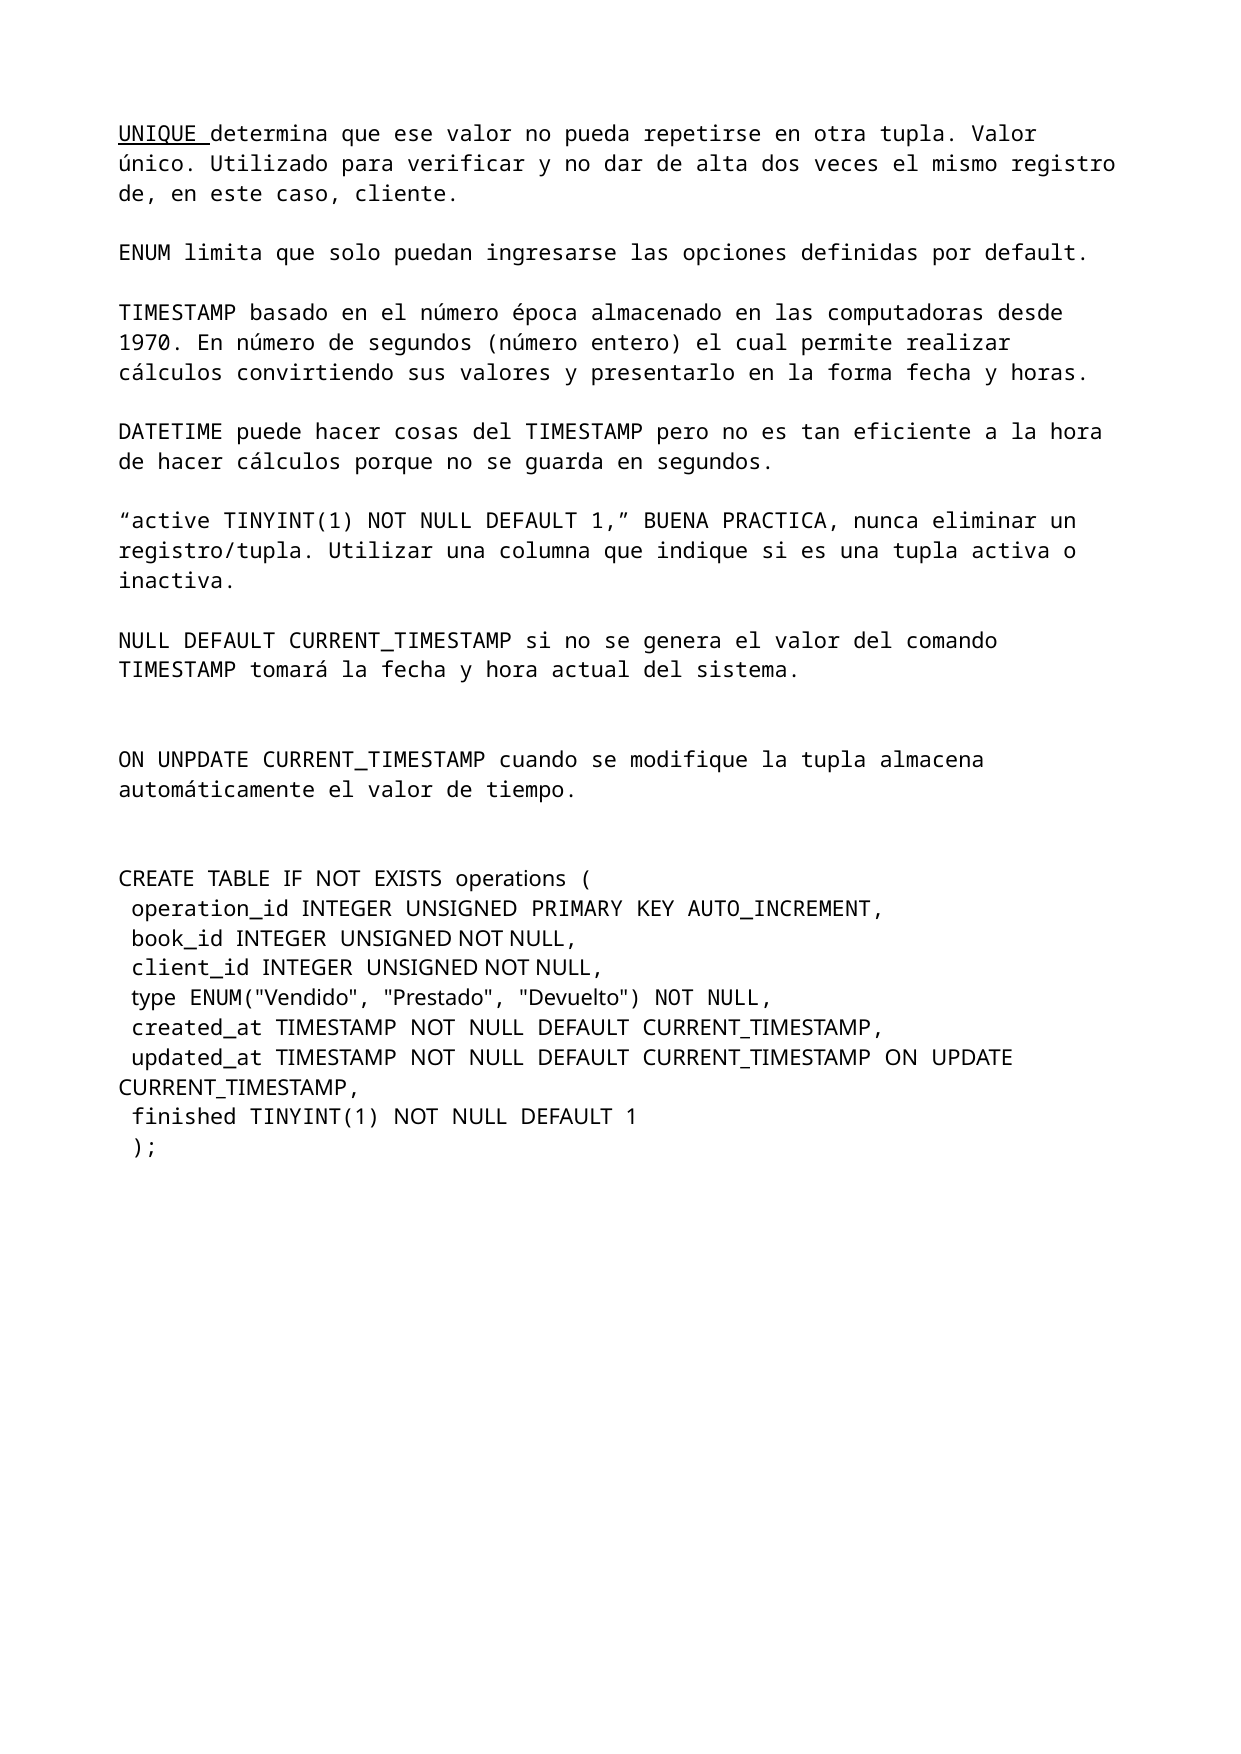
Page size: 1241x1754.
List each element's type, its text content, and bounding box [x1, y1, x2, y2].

text UNIQUE determina que ese valor no pueda repetirse en otra tupla. Valor único. Utilizado para verificar y no dar de alta dos veces el mismo registro de, en este caso, cliente. [118, 118, 1122, 207]
text “active TINYINT(1) NOT NULL DEFAULT 1,” BUENA PRACTICA, nunca eliminar un registro/tupla. Utilizar una columna que indique si es una tupla activa o inactiva. [118, 505, 1122, 595]
text ON UNPDATE CURRENT_TIMESTAMP cuando se modifique la tupla almacena automáticamente el valor de tiempo. [118, 744, 1122, 803]
text ); [118, 1131, 1122, 1161]
text finished TINYINT(1) NOT NULL DEFAULT 1 [118, 1101, 1122, 1131]
text book_id INTEGER UNSIGNED NOT NULL, [118, 922, 1122, 952]
text ENUM limita que solo puedan ingresarse las opciones definidas por default. [118, 237, 1122, 267]
text operation_id INTEGER UNSIGNED PRIMARY KEY AUTO_INCREMENT, [118, 893, 1122, 922]
text client_id INTEGER UNSIGNED NOT NULL, [118, 952, 1122, 982]
text DATETIME puede hacer cosas del TIMESTAMP pero no es tan eficiente a la hora de hacer cálculos porque no se guarda en segundos. [118, 416, 1122, 476]
text type ENUM("Vendido", "Prestado", "Devuelto") NOT NULL, [118, 982, 1122, 1012]
text CREATE TABLE IF NOT EXISTS operations ( [118, 863, 1122, 893]
text created_at TIMESTAMP NOT NULL DEFAULT CURRENT_TIMESTAMP, [118, 1012, 1122, 1042]
text TIMESTAMP basado en el número época almacenado en las computadoras desde 1970. En número de segundos (número entero) el cual permite realizar cálculos convirtiendo sus valores y presentarlo en la forma fecha y horas. [118, 297, 1122, 386]
text updated_at TIMESTAMP NOT NULL DEFAULT CURRENT_TIMESTAMP ON UPDATE CURRENT_TIMESTAMP, [118, 1042, 1122, 1101]
text NULL DEFAULT CURRENT_TIMESTAMP si no se genera el valor del comando TIMESTAMP tomará la fecha y hora actual del sistema. [118, 624, 1122, 684]
